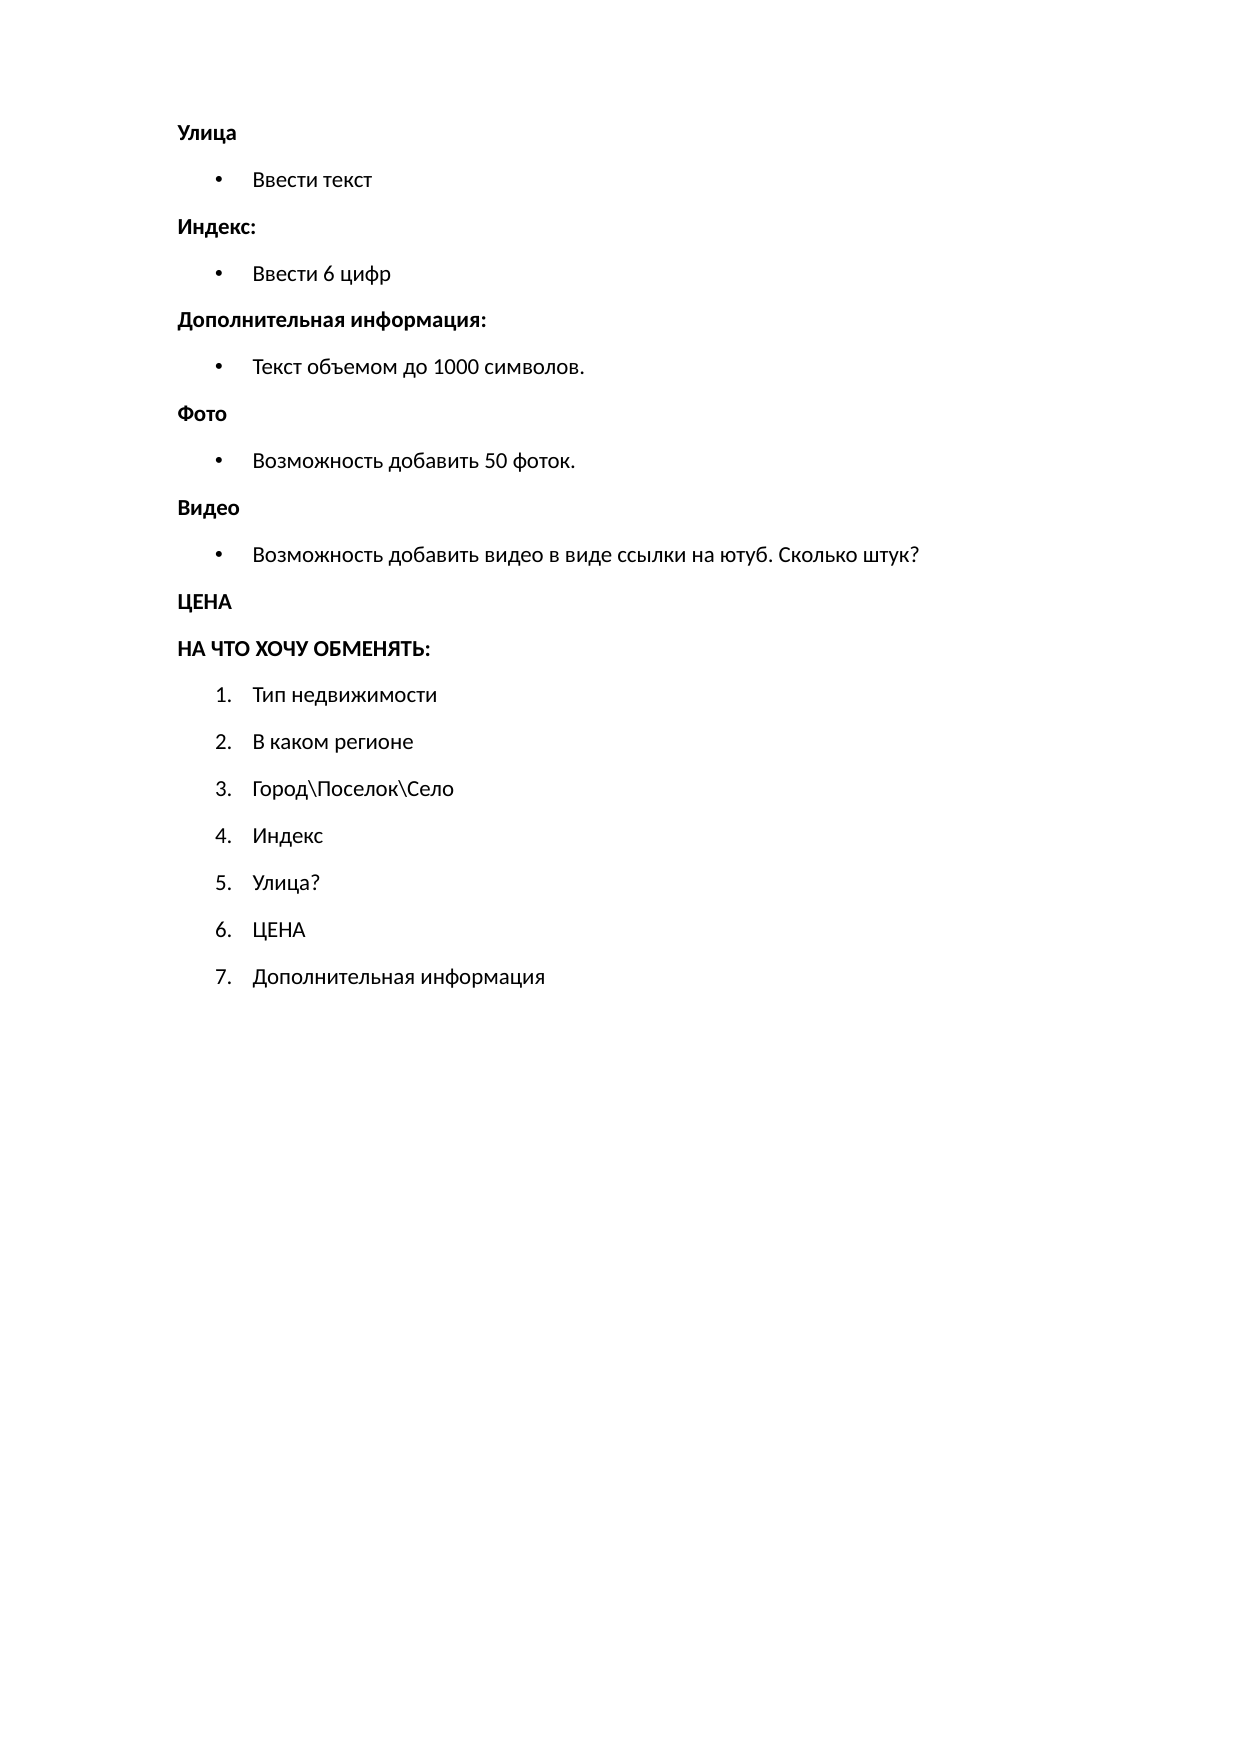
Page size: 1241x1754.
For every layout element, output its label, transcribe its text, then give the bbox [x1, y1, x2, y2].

text Видео [177, 493, 1152, 521]
list Город\Поселок\Село [215, 774, 1152, 802]
text ЦЕНА [177, 587, 1152, 615]
list Возможность добавить 50 фоток. [215, 446, 1152, 474]
list Возможность добавить видео в виде ссылки на ютуб. Сколько штук? [215, 540, 1152, 568]
list Текст объемом до 1000 символов. [215, 352, 1152, 381]
list Ввести текст [215, 165, 1152, 193]
list Ввести 6 цифр [215, 259, 1152, 287]
list ЦЕНА [215, 915, 1152, 943]
text Фото [177, 399, 1152, 427]
list Улица? [215, 868, 1152, 896]
list Индекс [215, 821, 1152, 849]
list В каком регионе [215, 727, 1152, 756]
text Дополнительная информация: [177, 306, 1152, 334]
text НА ЧТО ХОЧУ ОБМЕНЯТЬ: [177, 634, 1152, 662]
text Индекс: [177, 212, 1152, 240]
list Дополнительная информация [215, 962, 1152, 990]
list Тип недвижимости [215, 681, 1152, 709]
text Улица [177, 118, 1152, 146]
